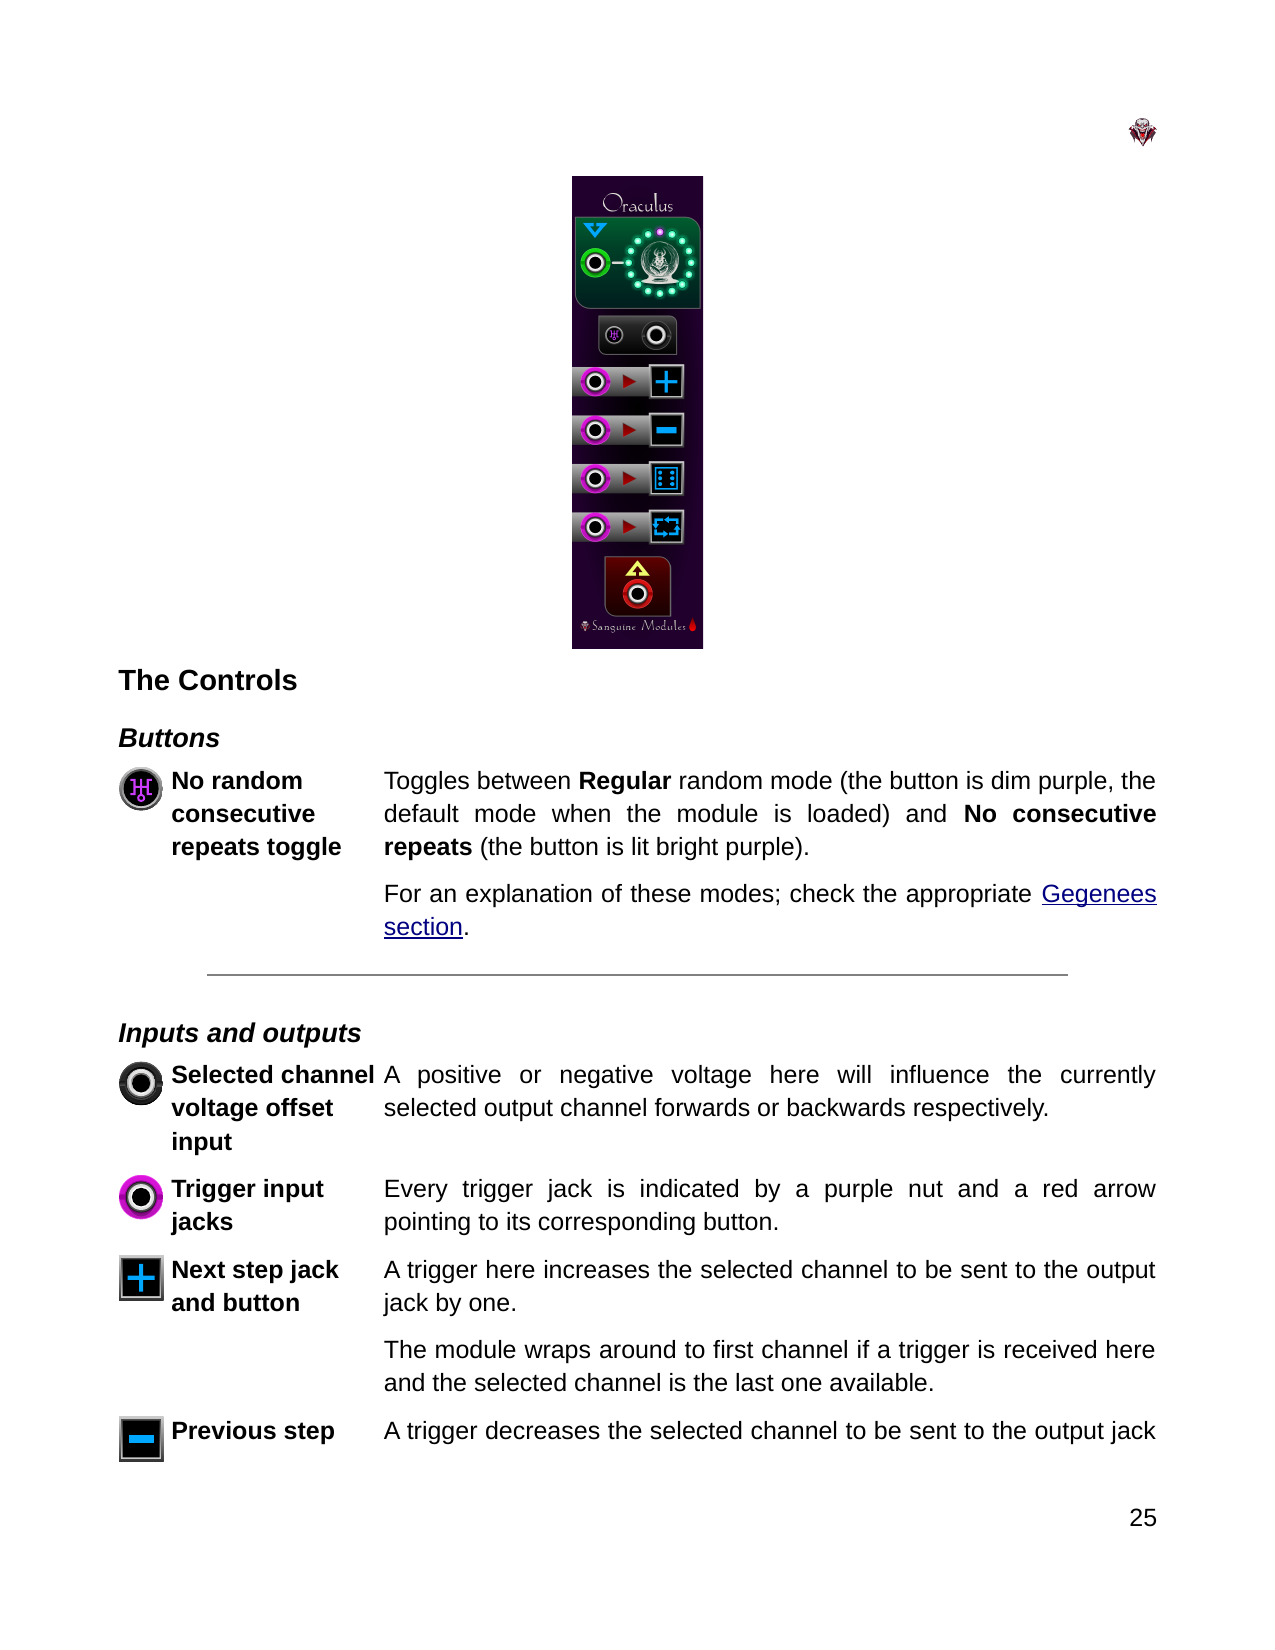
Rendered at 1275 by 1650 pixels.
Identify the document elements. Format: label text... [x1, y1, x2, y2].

table_header [118, 1060, 171, 1174]
table_cell Previous step [171, 1416, 384, 1462]
subtitle The Controls [118, 191, 1157, 697]
table_cell A trigger decreases the selected channel to be sent to the output jack [384, 1416, 1157, 1462]
table_header Selected channel voltage offset input [171, 1060, 384, 1174]
table_header No random consecutive repeats toggle [171, 766, 384, 960]
table_header [118, 766, 171, 960]
table_cell A trigger here increases the selected channel to be sent to the output jack by one. The module wraps around to first channel if a trigger is received here and the selected channel is the last one available. [384, 1255, 1157, 1416]
table_cell Next step jack and button [171, 1255, 384, 1416]
table_cell Every trigger jack is indicated by a purple nut and a red arrow pointing to its corresponding button. [384, 1174, 1157, 1255]
subtitle Inputs and outputs [118, 1017, 1157, 1048]
table_header Toggles between Regular random mode (the button is dim purple, the default mode when the module is loaded) and No consecutive repeats (the button is lit bright purple). For an explanation of these modes; check the appropriate Gegenees section. [384, 766, 1157, 960]
table_cell [118, 1174, 171, 1255]
table_cell [118, 1255, 171, 1416]
table_cell Trigger input jacks [171, 1174, 384, 1255]
table_header A positive or negative voltage here will influence the currently selected output channel forwards or backwards respectively. [384, 1060, 1157, 1174]
picture [572, 176, 704, 649]
subtitle Buttons [118, 722, 1157, 753]
table_cell [164, 1416, 171, 1462]
